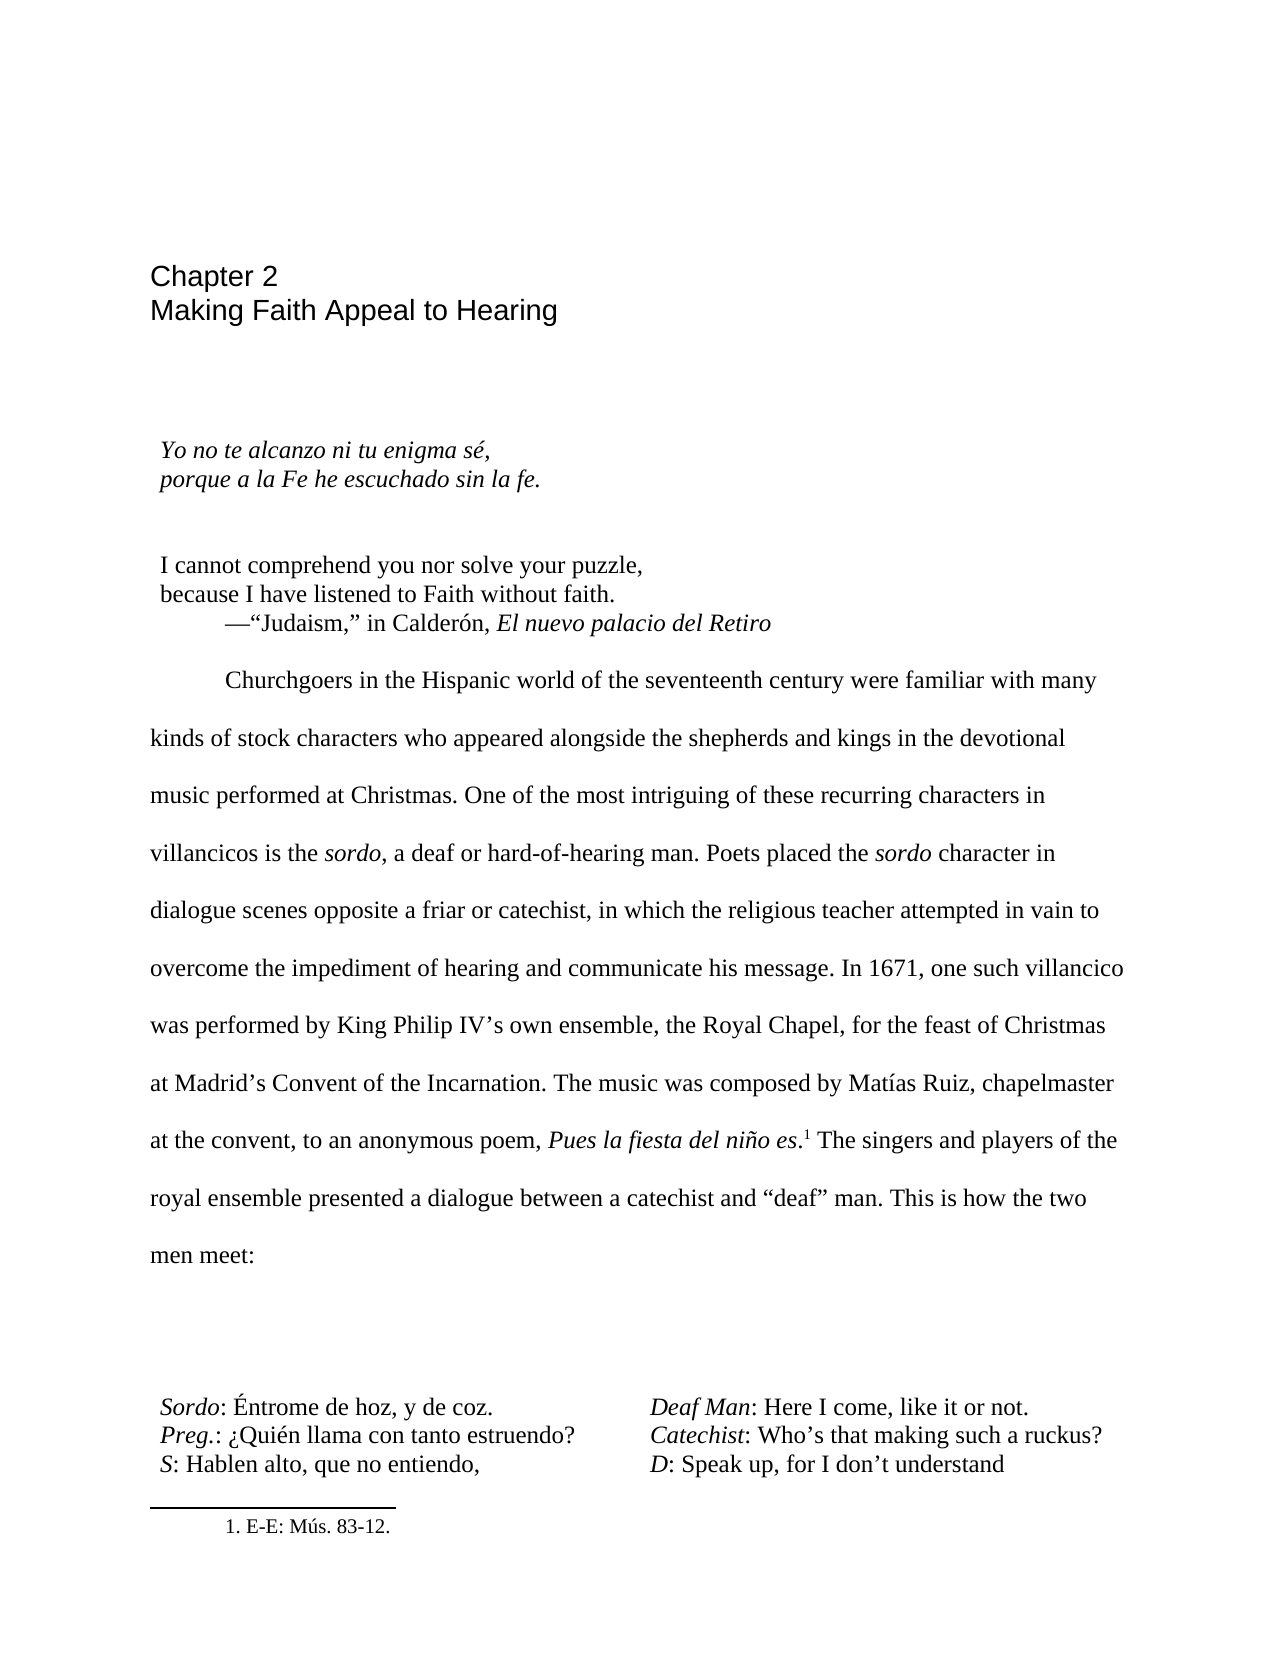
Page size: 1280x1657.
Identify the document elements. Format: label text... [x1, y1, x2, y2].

table_cell because I have listened to Faith without faith. [150, 579, 1130, 608]
subtitle Chapter 2 Making Faith Appeal to Hearing [150, 259, 1130, 326]
table_header I cannot comprehend you nor solve your puzzle, [150, 551, 1130, 579]
text —“Judaism,” in Calderón, El nuevo palacio del Retiro [150, 608, 1130, 637]
table_header Deaf Man: Here I come, like it or not. [640, 1392, 1130, 1420]
text E-E: Mús. 83-12. [150, 1514, 1130, 1538]
text Churchgoers in the Hispanic world of the seventeenth century were familiar with many kinds of stock characters who appeared alongside the shepherds and kings in the devotional music performed at Christmas. One of the most intriguing of these recurring characters in villancicos is the sordo, a deaf or hard-of-hearing man. Poets placed the sordo character in dialogue scenes opposite a friar or catechist, in which the religious teacher attempted in vain to overcome the impediment of hearing and communicate his message. In 1671, one such villancico was performed by King Philip IV’s own ensemble, the Royal Chapel, for the feast of Christmas at Madrid’s Convent of the Incarnation. The music was composed by Matías Ruiz, chapelmaster at the convent, to an anonymous poem, Pues la fiesta del niño es. The singers and players of the royal ensemble presented a dialogue between a catechist and “deaf” man. This is how the two men meet: [150, 666, 1130, 1269]
table_cell Preg.: ¿Quién llama con tanto estruendo? [150, 1420, 640, 1449]
table_header Yo no te alcanzo ni tu enigma sé, [150, 436, 1130, 464]
table_cell S: Hablen alto, que no entiendo, [150, 1449, 640, 1478]
table_cell porque a la Fe he escuchado sin la fe. [150, 464, 1130, 493]
table_cell Catechist: Who’s that making such a ruckus? [640, 1420, 1130, 1449]
table_cell D: Speak up, for I don’t understand [640, 1449, 1130, 1478]
table_header Sordo: Éntrome de hoz, y de coz. [150, 1392, 640, 1420]
